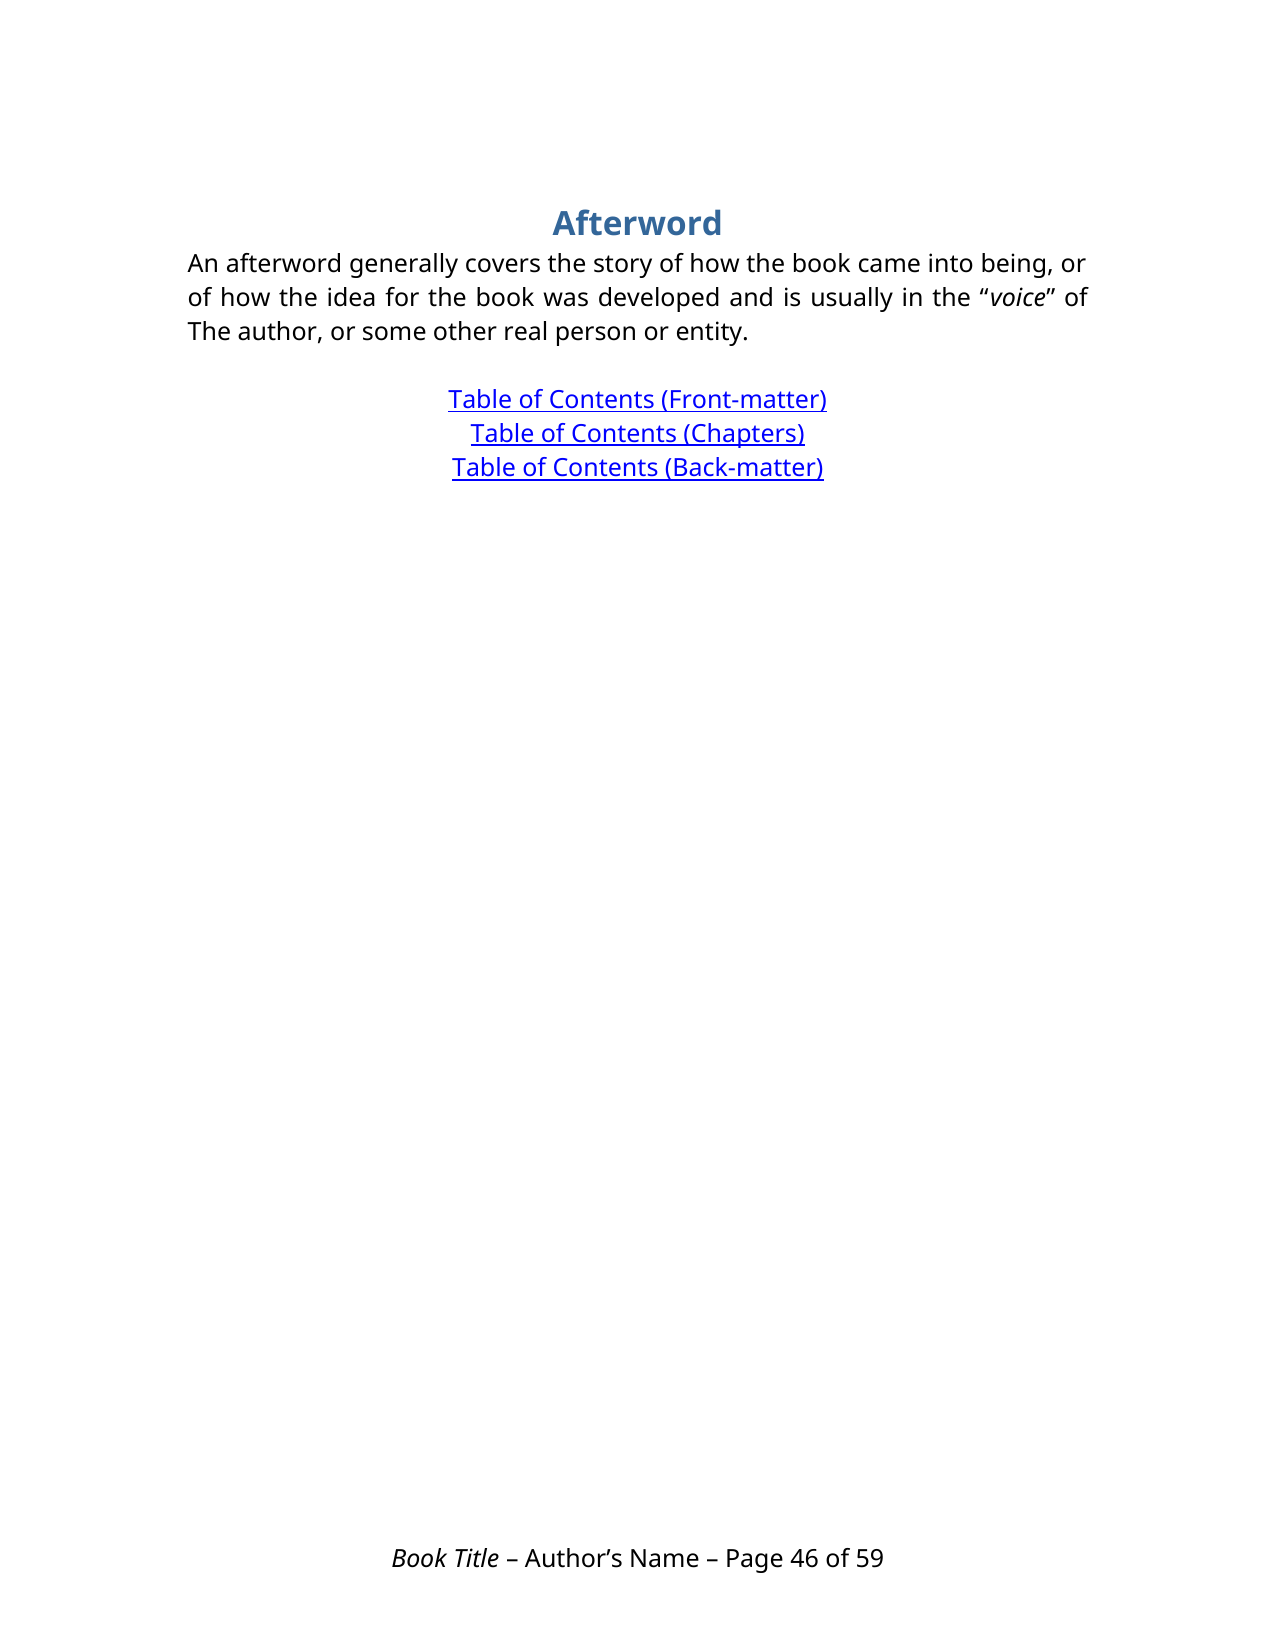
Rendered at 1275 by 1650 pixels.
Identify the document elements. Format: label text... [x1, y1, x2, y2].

text Table of Contents (Back-matter) [187, 450, 1087, 484]
text Table of Contents (Front-matter) [187, 382, 1087, 416]
subtitle Afterword [187, 200, 1087, 245]
text An afterword generally covers the story of how the book came into being, or of how the idea for the book was developed and is usually in the “voice” of The author, or some other real person or entity. [187, 245, 1087, 348]
text Table of Contents (Chapters) [187, 416, 1087, 450]
